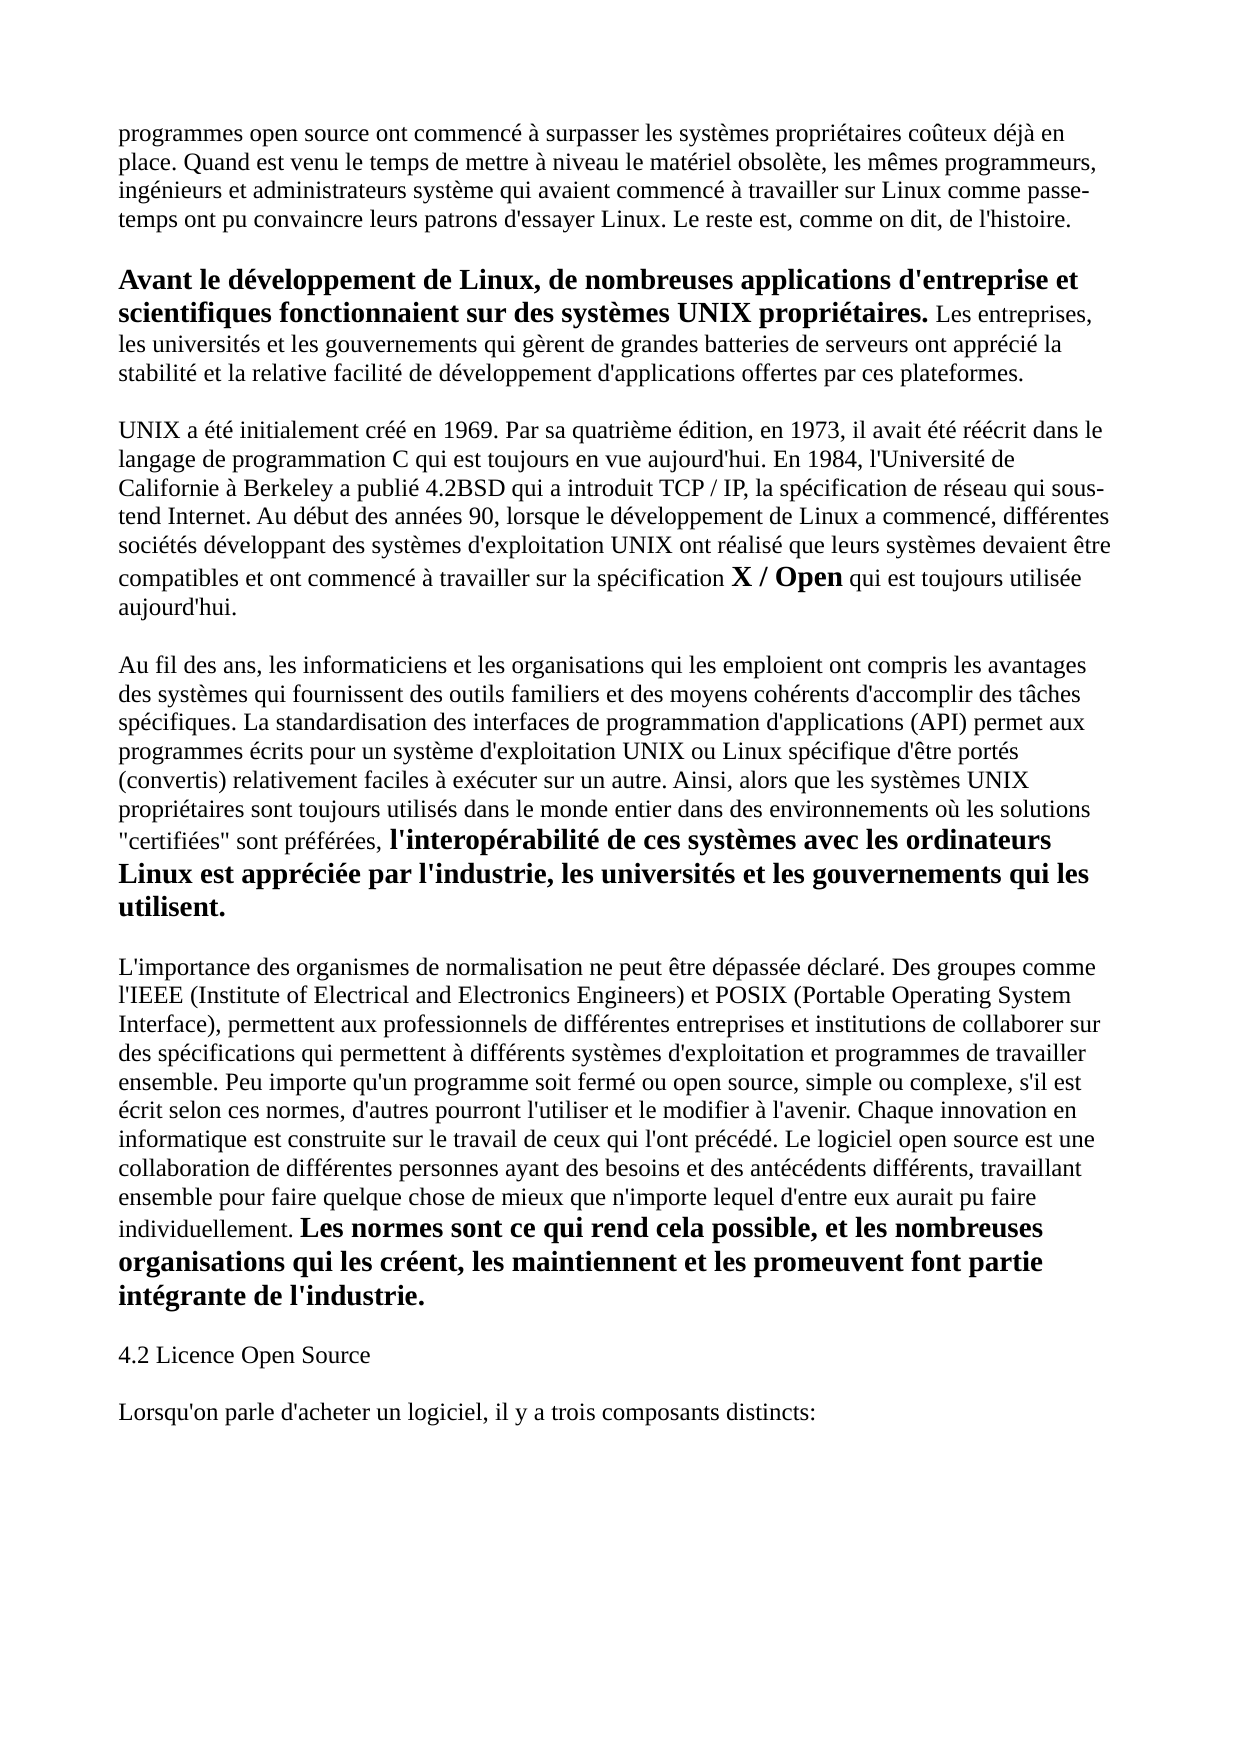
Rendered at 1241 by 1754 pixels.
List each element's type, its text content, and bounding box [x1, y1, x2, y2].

text Avant le développement de Linux, de nombreuses applications d'entreprise et scientifiques fonctionnaient sur des systèmes UNIX propriétaires. Les entreprises, les universités et les gouvernements qui gèrent de grandes batteries de serveurs ont apprécié la stabilité et la relative facilité de développement d'applications offertes par ces plateformes. [118, 262, 1122, 386]
text 4.2 Licence Open Source [118, 1340, 1122, 1369]
text L'importance des organismes de normalisation ne peut être dépassée déclaré. Des groupes comme l'IEEE (Institute of Electrical and Electronics Engineers) et POSIX (Portable Operating System Interface), permettent aux professionnels de différentes entreprises et institutions de collaborer sur des spécifications qui permettent à différents systèmes d'exploitation et programmes de travailler ensemble. Peu importe qu'un programme soit fermé ou open source, simple ou complexe, s'il est écrit selon ces normes, d'autres pourront l'utiliser et le modifier à l'avenir. Chaque innovation en informatique est construite sur le travail de ceux qui l'ont précédé. Le logiciel open source est une collaboration de différentes personnes ayant des besoins et des antécédents différents, travaillant ensemble pour faire quelque chose de mieux que n'importe lequel d'entre eux aurait pu faire individuellement. Les normes sont ce qui rend cela possible, et les nombreuses organisations qui les créent, les maintiennent et les promeuvent font partie intégrante de l'industrie. [118, 952, 1122, 1311]
text Lorsqu'on parle d'acheter un logiciel, il y a trois composants distincts: [118, 1397, 1122, 1426]
text Au fil des ans, les informaticiens et les organisations qui les emploient ont compris les avantages des systèmes qui fournissent des outils familiers et des moyens cohérents d'accomplir des tâches spécifiques. La standardisation des interfaces de programmation d'applications (API) permet aux programmes écrits pour un système d'exploitation UNIX ou Linux spécifique d'être portés (convertis) relativement faciles à exécuter sur un autre. Ainsi, alors que les systèmes UNIX propriétaires sont toujours utilisés dans le monde entier dans des environnements où les solutions "certifiées" sont préférées, l'interopérabilité de ces systèmes avec les ordinateurs Linux est appréciée par l'industrie, les universités et les gouvernements qui les utilisent. [118, 650, 1122, 923]
text programmes open source ont commencé à surpasser les systèmes propriétaires coûteux déjà en place. Quand est venu le temps de mettre à niveau le matériel obsolète, les mêmes programmeurs, ingénieurs et administrateurs système qui avaient commencé à travailler sur Linux comme passe-temps ont pu convaincre leurs patrons d'essayer Linux. Le reste est, comme on dit, de l'histoire. [118, 118, 1122, 233]
text UNIX a été initialement créé en 1969. Par sa quatrième édition, en 1973, il avait été réécrit dans le langage de programmation C qui est toujours en vue aujourd'hui. En 1984, l'Université de Californie à Berkeley a publié 4.2BSD qui a introduit TCP / IP, la spécification de réseau qui sous-tend Internet. Au début des années 90, lorsque le développement de Linux a commencé, différentes sociétés développant des systèmes d'exploitation UNIX ont réalisé que leurs systèmes devaient être compatibles et ont commencé à travailler sur la spécification X / Open qui est toujours utilisée aujourd'hui. [118, 415, 1122, 621]
